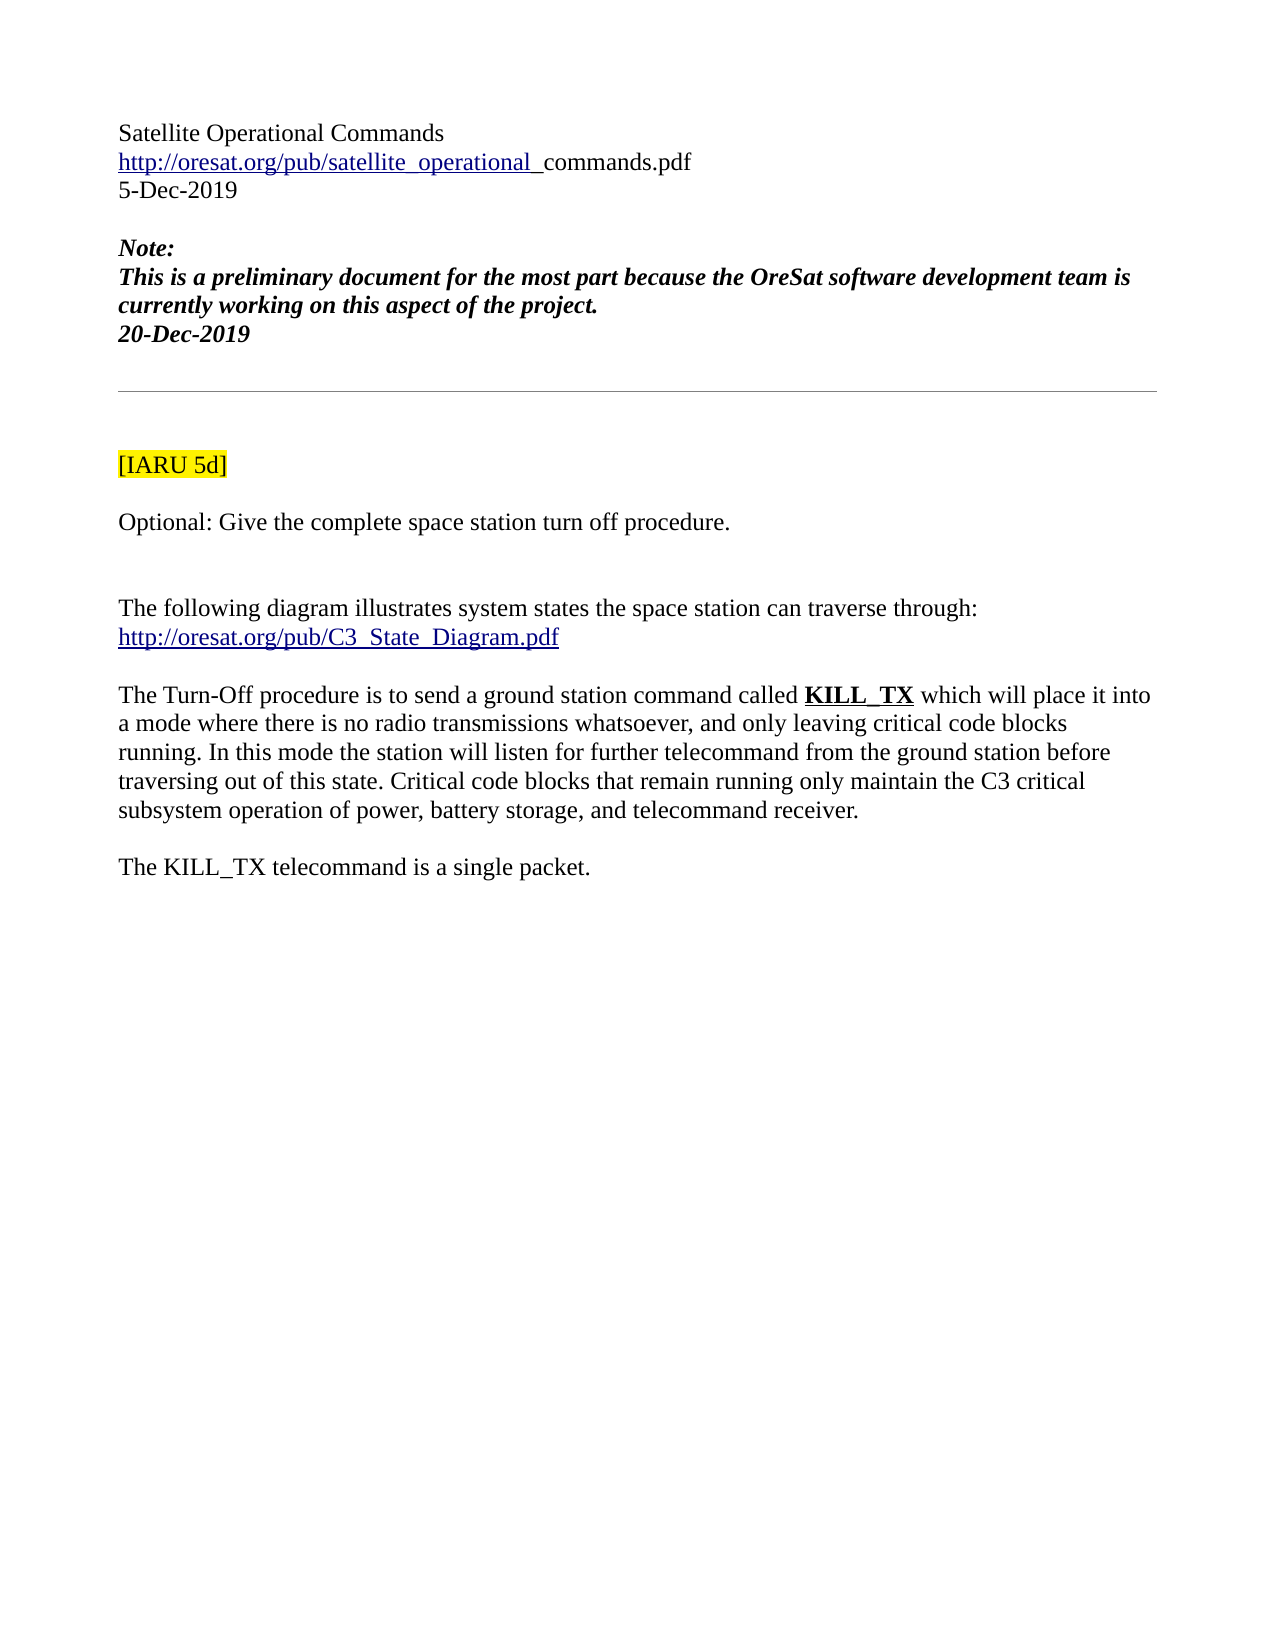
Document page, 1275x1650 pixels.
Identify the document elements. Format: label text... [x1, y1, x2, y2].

text 5-Dec-2019 [118, 176, 1157, 204]
text The KILL_TX telecommand is a single packet. [118, 852, 1157, 881]
text http://oresat.org/pub/satellite_operational_commands.pdf [118, 147, 1157, 176]
text The following diagram illustrates system states the space station can traverse through: [118, 593, 1157, 622]
text [IARU 5d] [118, 450, 1157, 478]
text Satellite Operational Commands [118, 118, 1157, 147]
text This is a preliminary document for the most part because the OreSat software development team is currently working on this aspect of the project. [118, 262, 1157, 319]
text Optional: Give the complete space station turn off procedure. [118, 507, 1157, 536]
text http://oresat.org/pub/C3_State_Diagram.pdf [118, 622, 1157, 651]
text The Turn-Off procedure is to send a ground station command called KILL_TX which will place it into a mode where there is no radio transmissions whatsoever, and only leaving critical code blocks running. In this mode the station will listen for further telecommand from the ground station before traversing out of this state. Critical code blocks that remain running only maintain the C3 critical subsystem operation of power, battery storage, and telecommand receiver. [118, 680, 1157, 823]
text 20-Dec-2019 [118, 319, 1157, 348]
text Note: [118, 233, 1157, 262]
